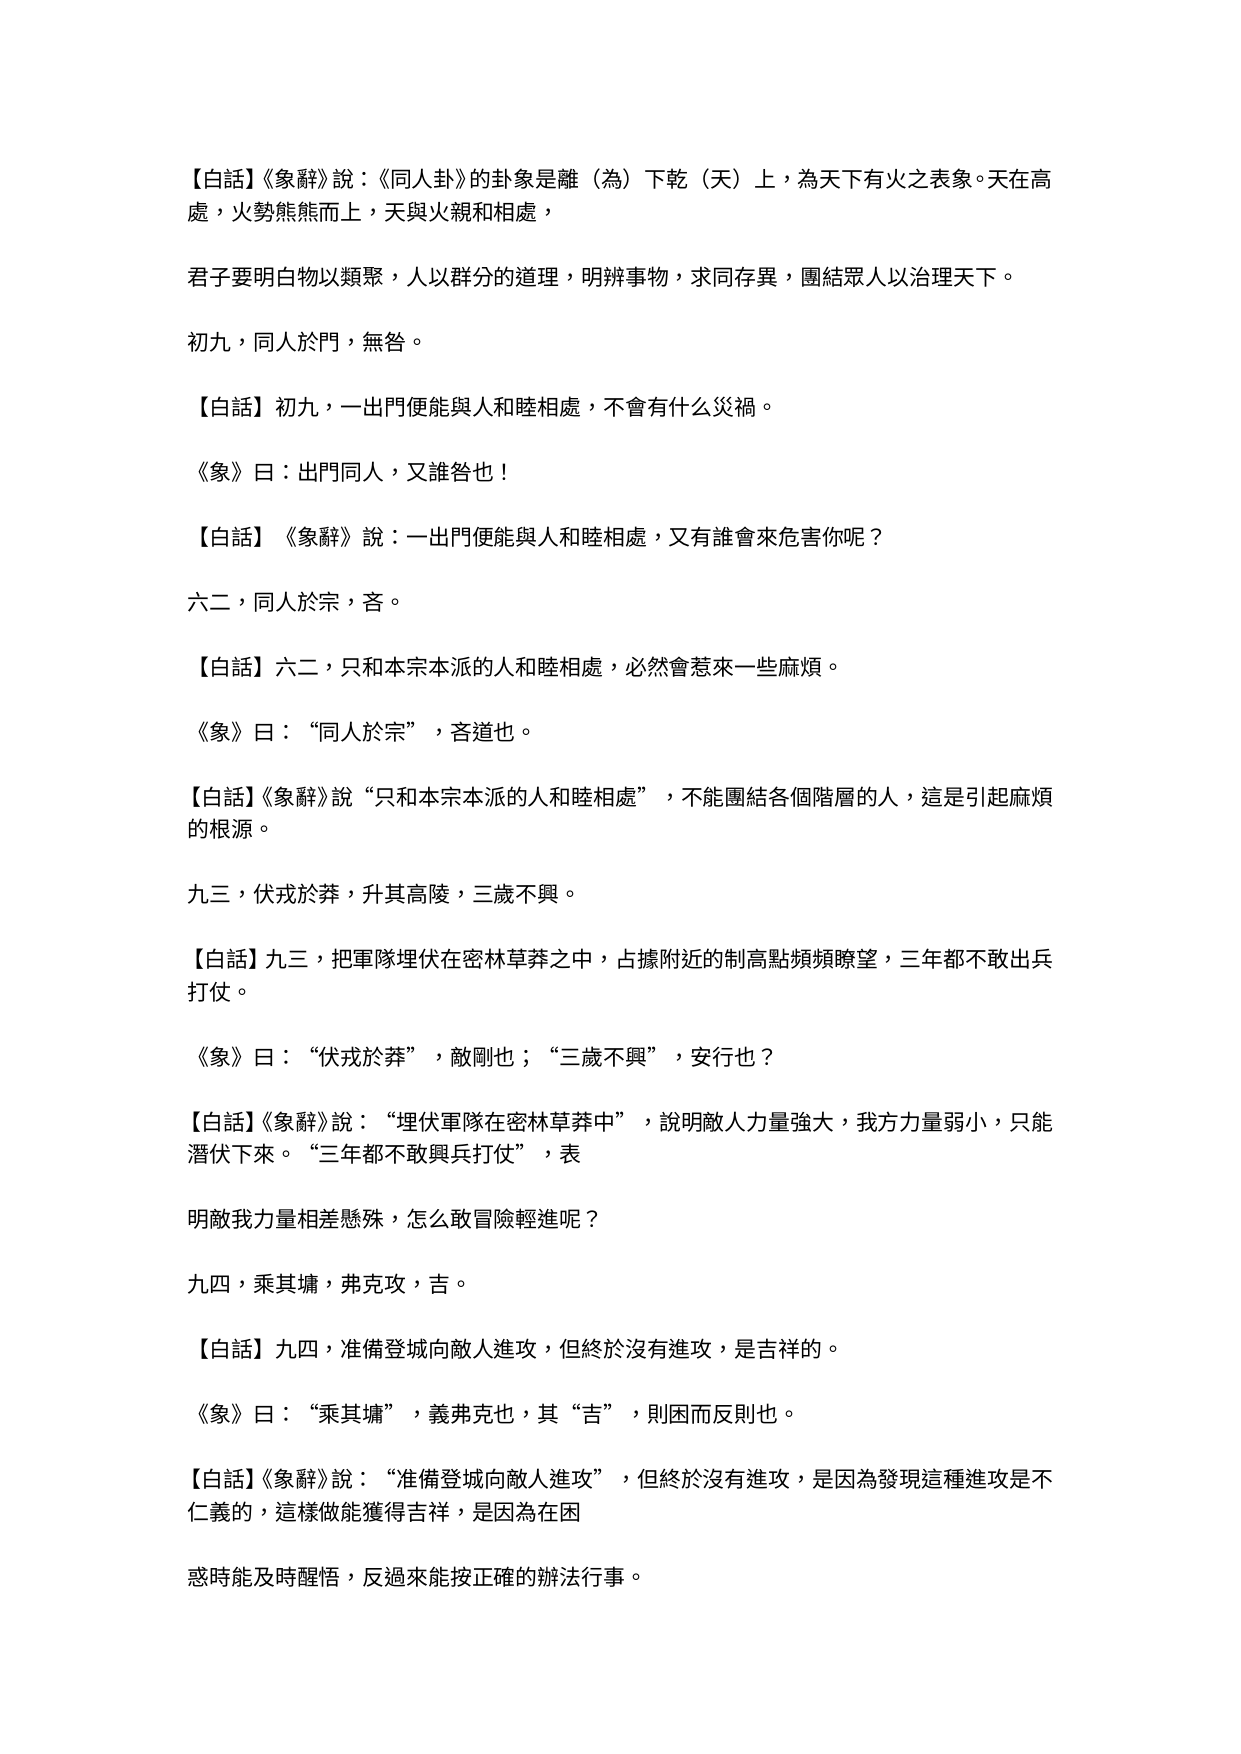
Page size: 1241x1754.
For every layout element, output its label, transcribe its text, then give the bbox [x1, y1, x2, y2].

text 初九，同人於門，無咎。 [187, 324, 1053, 357]
text 【白話】《象辭》說：《同人卦》的卦象是離（為）下乾（天）上，為天下有火之表象。天在高處，火勢熊熊而上，天與火親和相處， [187, 162, 1053, 227]
text 九四，乘其墉，弗克攻，吉。 [187, 1267, 1053, 1299]
text 惑時能及時醒悟，反過來能按正確的辦法行事。 [187, 1559, 1053, 1592]
text 【白話】《象辭》說“只和本宗本派的人和睦相處”，不能團結各個階層的人，這是引起麻煩的根源。 [187, 779, 1053, 844]
text 九三，伏戎於莽，升其高陵，三歲不興。 [187, 877, 1053, 909]
text 明敵我力量相差懸殊，怎么敢冒險輕進呢？ [187, 1202, 1053, 1234]
text 【白話】《象辭》說：一出門便能與人和睦相處，又有誰會來危害你呢？ [187, 519, 1053, 552]
text 【白話】《象辭》說：“准備登城向敵人進攻”，但終於沒有進攻，是因為發現這種進攻是不仁義的，這樣做能獲得吉祥，是因為在困 [187, 1462, 1053, 1527]
text 【白話】九四，准備登城向敵人進攻，但終於沒有進攻，是吉祥的。 [187, 1332, 1053, 1364]
text 《象》曰：出門同人，又誰咎也！ [187, 454, 1053, 487]
text 《象》曰：“乘其墉”，義弗克也，其“吉”，則困而反則也。 [187, 1397, 1053, 1429]
text 《象》曰：“同人於宗”，吝道也。 [187, 714, 1053, 747]
text 君子要明白物以類聚，人以群分的道理，明辨事物，求同存異，團結眾人以治理天下。 [187, 259, 1053, 292]
text 【白話】六二，只和本宗本派的人和睦相處，必然會惹來一些麻煩。 [187, 649, 1053, 682]
text 【白話】《象辭》說：“埋伏軍隊在密林草莽中”，說明敵人力量強大，我方力量弱小，只能潛伏下來。“三年都不敢興兵打仗”，表 [187, 1104, 1053, 1169]
text 【白話】初九，一出門便能與人和睦相處，不會有什么災禍。 [187, 389, 1053, 422]
text 六二，同人於宗，吝。 [187, 584, 1053, 617]
text 《象》曰：“伏戎於莽”，敵剛也；“三歲不興”，安行也？ [187, 1039, 1053, 1072]
text 【白話】九三，把軍隊埋伏在密林草莽之中，占據附近的制高點頻頻瞭望，三年都不敢出兵打仗。 [187, 942, 1053, 1007]
